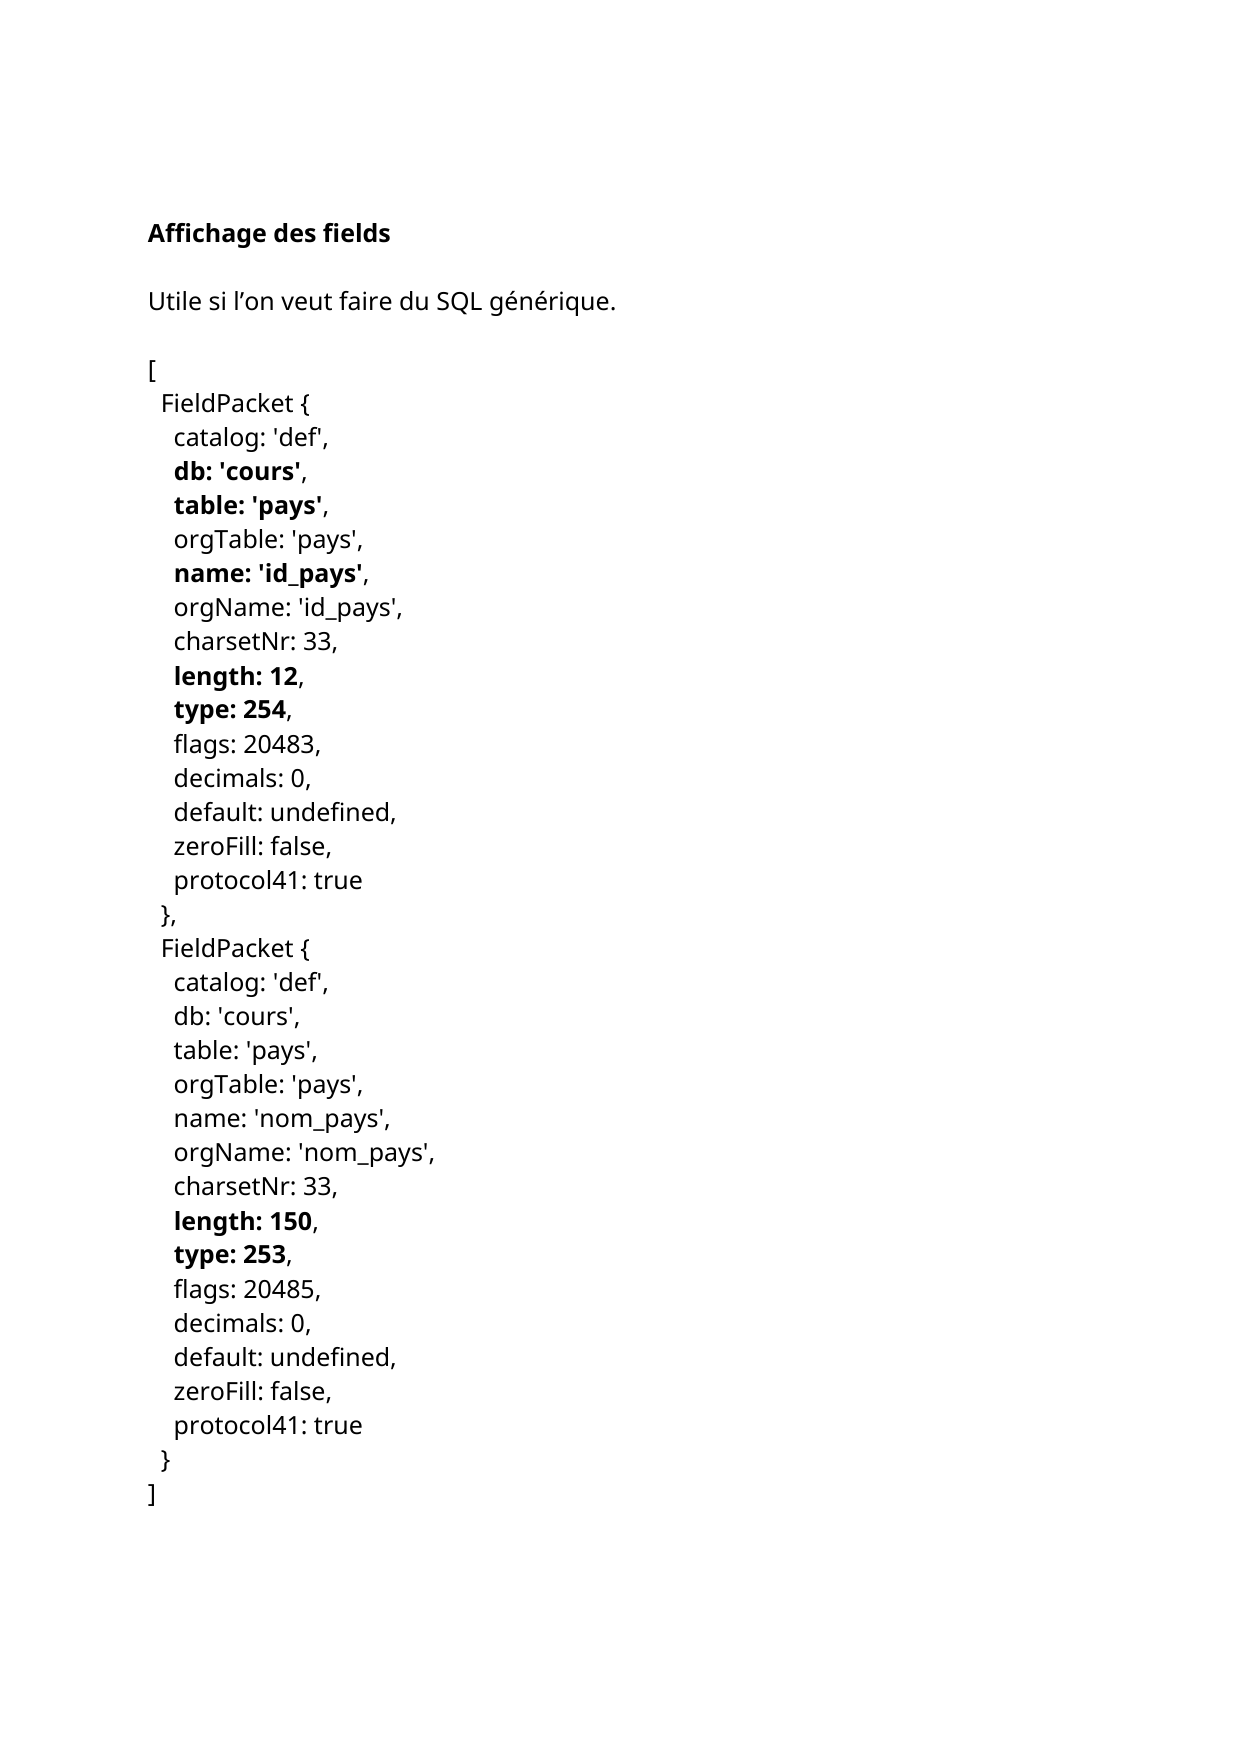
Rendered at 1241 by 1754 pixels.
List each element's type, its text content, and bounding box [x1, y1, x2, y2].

text length: 12, [148, 658, 1092, 692]
text orgName: 'nom_pays', [148, 1135, 1092, 1169]
text length: 150, [148, 1203, 1092, 1237]
text flags: 20483, [148, 726, 1092, 760]
text flags: 20485, [148, 1271, 1092, 1305]
text orgTable: 'pays', [148, 522, 1092, 556]
text name: 'id_pays', [148, 556, 1092, 590]
text default: undefined, [148, 794, 1092, 828]
text name: 'nom_pays', [148, 1101, 1092, 1135]
text protocol41: true [148, 1407, 1092, 1442]
text decimals: 0, [148, 760, 1092, 794]
text type: 254, [148, 692, 1092, 726]
text type: 253, [148, 1237, 1092, 1271]
text default: undefined, [148, 1339, 1092, 1373]
text decimals: 0, [148, 1305, 1092, 1339]
text orgName: 'id_pays', [148, 590, 1092, 624]
text db: 'cours', [148, 999, 1092, 1033]
text charsetNr: 33, [148, 624, 1092, 658]
text [ [148, 352, 1092, 386]
text protocol41: true [148, 862, 1092, 897]
text FieldPacket { [148, 386, 1092, 420]
text ] [148, 1476, 1092, 1510]
text table: 'pays', [148, 1033, 1092, 1067]
text catalog: 'def', [148, 420, 1092, 454]
text Utile si l’on veut faire du SQL générique. [148, 283, 1092, 317]
text charsetNr: 33, [148, 1169, 1092, 1203]
text Affichage des fields [148, 215, 1092, 249]
text catalog: 'def', [148, 965, 1092, 999]
text db: 'cours', [148, 454, 1092, 488]
text }, [148, 897, 1092, 931]
text } [148, 1442, 1092, 1476]
text table: 'pays', [148, 488, 1092, 522]
text FieldPacket { [148, 931, 1092, 965]
text zeroFill: false, [148, 828, 1092, 862]
text zeroFill: false, [148, 1373, 1092, 1407]
text orgTable: 'pays', [148, 1067, 1092, 1101]
